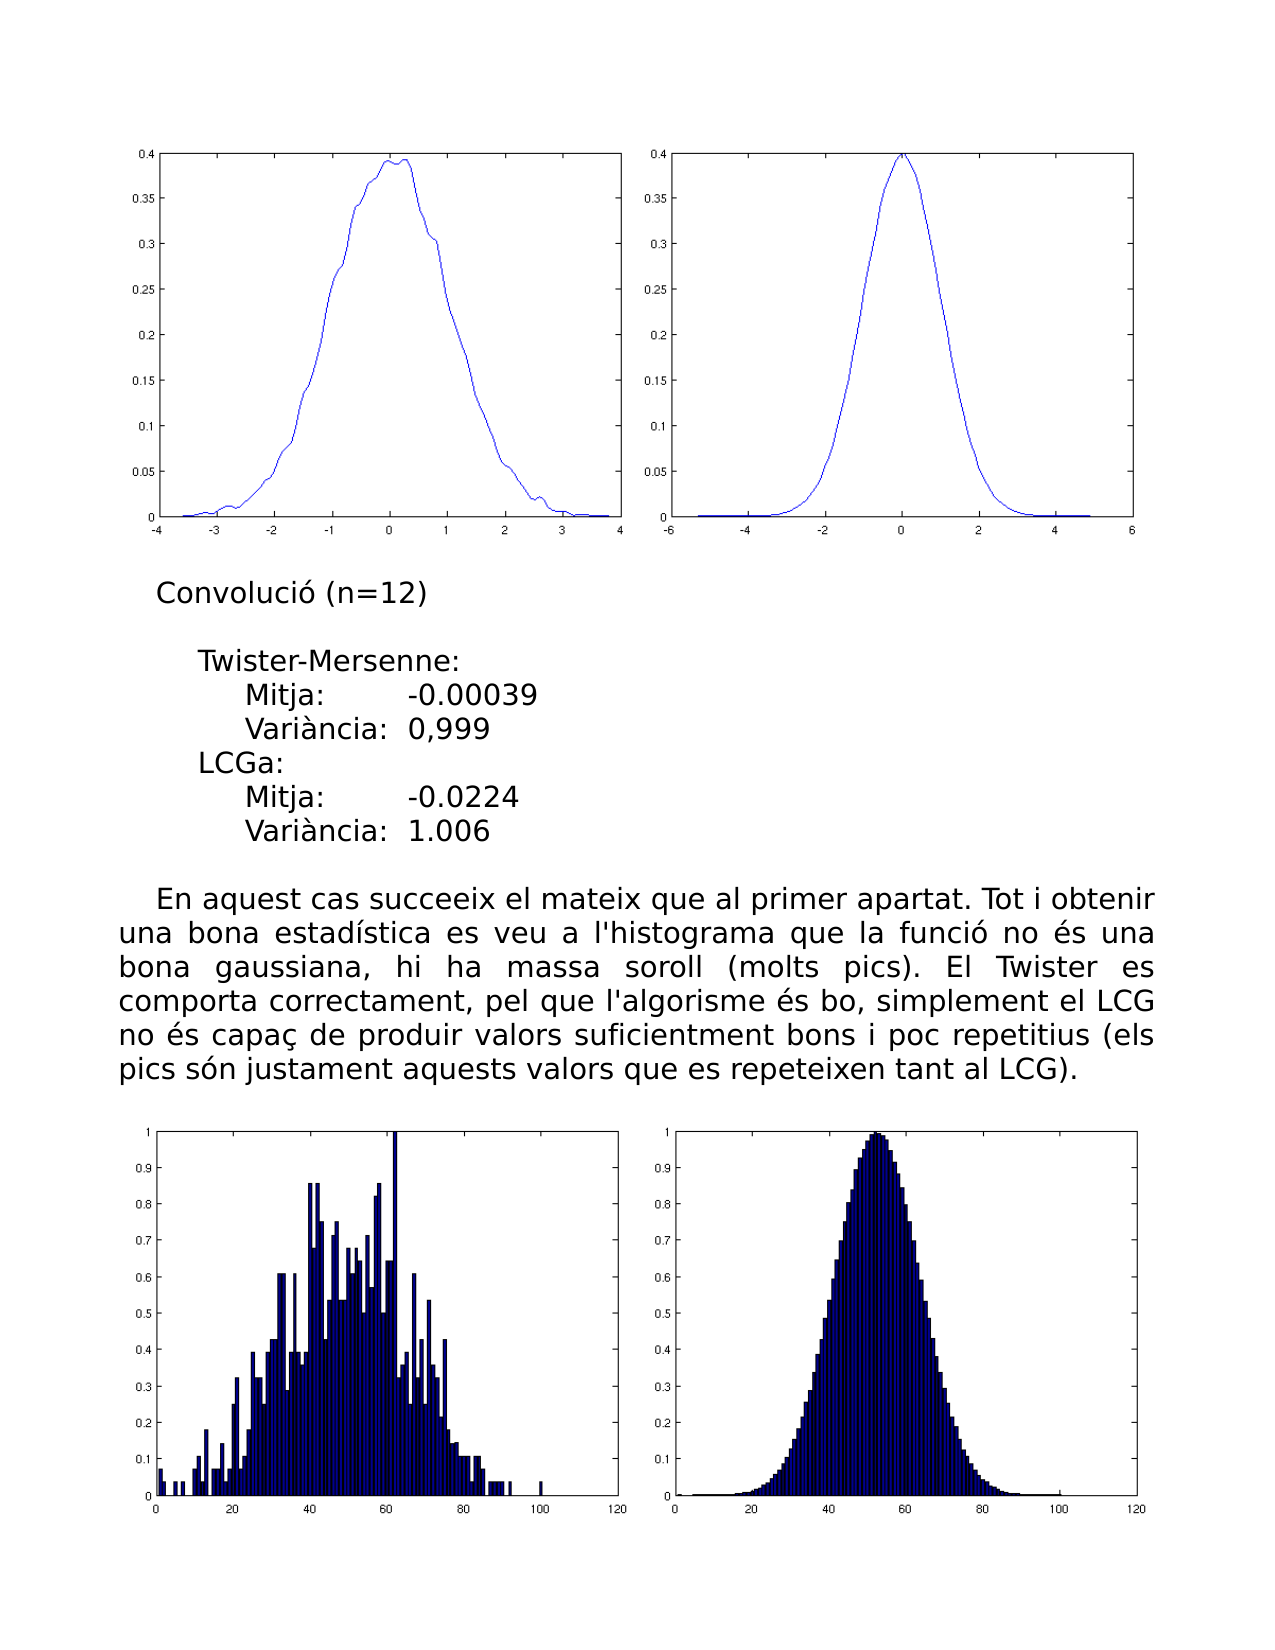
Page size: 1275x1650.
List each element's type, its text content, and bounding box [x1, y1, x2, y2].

text Mitja: -0.0224 [118, 780, 1157, 814]
picture [109, 1120, 1163, 1521]
text Convolució (n=12) [118, 577, 1157, 611]
text Mitja: -0.00039 [118, 678, 1157, 712]
text En aquest cas succeeix el mateix que al primer apartat. Tot i obtenir una bona estadística es veu a l'histograma que la funció no és una bona gaussiana, hi ha massa soroll (molts pics). El Twister es comporta correctament, pel que l'algorisme és bo, simplement el LCG no és capaç de produir valors suficientment bons i poc repetitius (els pics són justament aquests valors que es repeteixen tant al LCG). [118, 882, 1157, 1086]
text LCGa: [118, 746, 1157, 780]
text Variància: 0,999 [118, 712, 1157, 746]
picture [112, 141, 1159, 543]
text Variància: 1.006 [118, 814, 1157, 848]
text Twister-Mersenne: [118, 644, 1157, 678]
